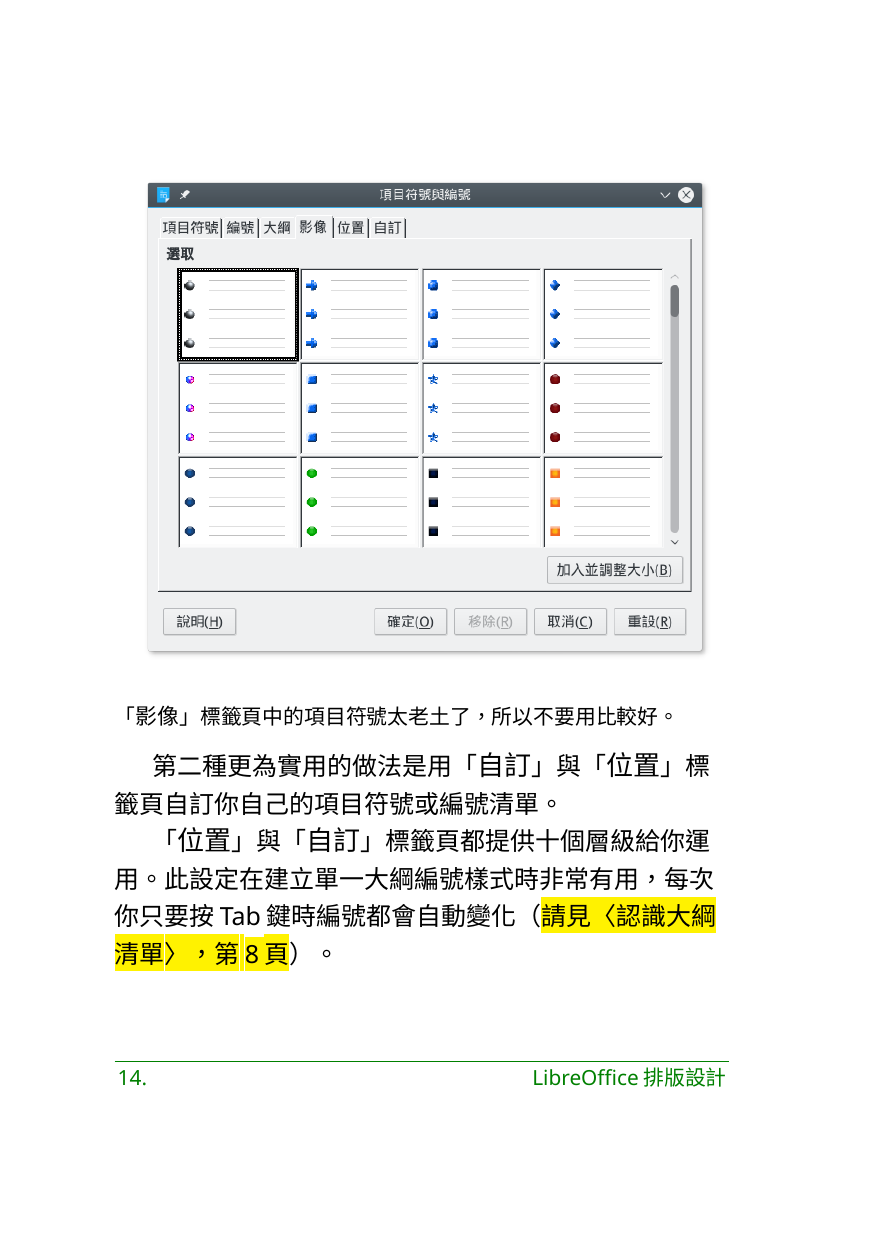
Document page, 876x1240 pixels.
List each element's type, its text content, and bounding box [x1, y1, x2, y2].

picture [141, 177, 713, 662]
table_header [115, 146, 739, 695]
table_cell 「影像」標籤頁中的項目符號太老土了，所以不要用比較好。 [115, 695, 739, 730]
text 第二種更為實用的做法是用「自訂」與「位置」標籤頁自訂你自己的項目符號或編號清單。 [114, 746, 729, 821]
text 「位置」與「自訂」標籤頁都提供十個層級給你運用。此設定在建立單一大綱編號樣式時非常有用，每次你只要按Tab鍵時編號都會自動變化（請見〈認識大綱清單〉，第8頁）。 [114, 821, 729, 971]
